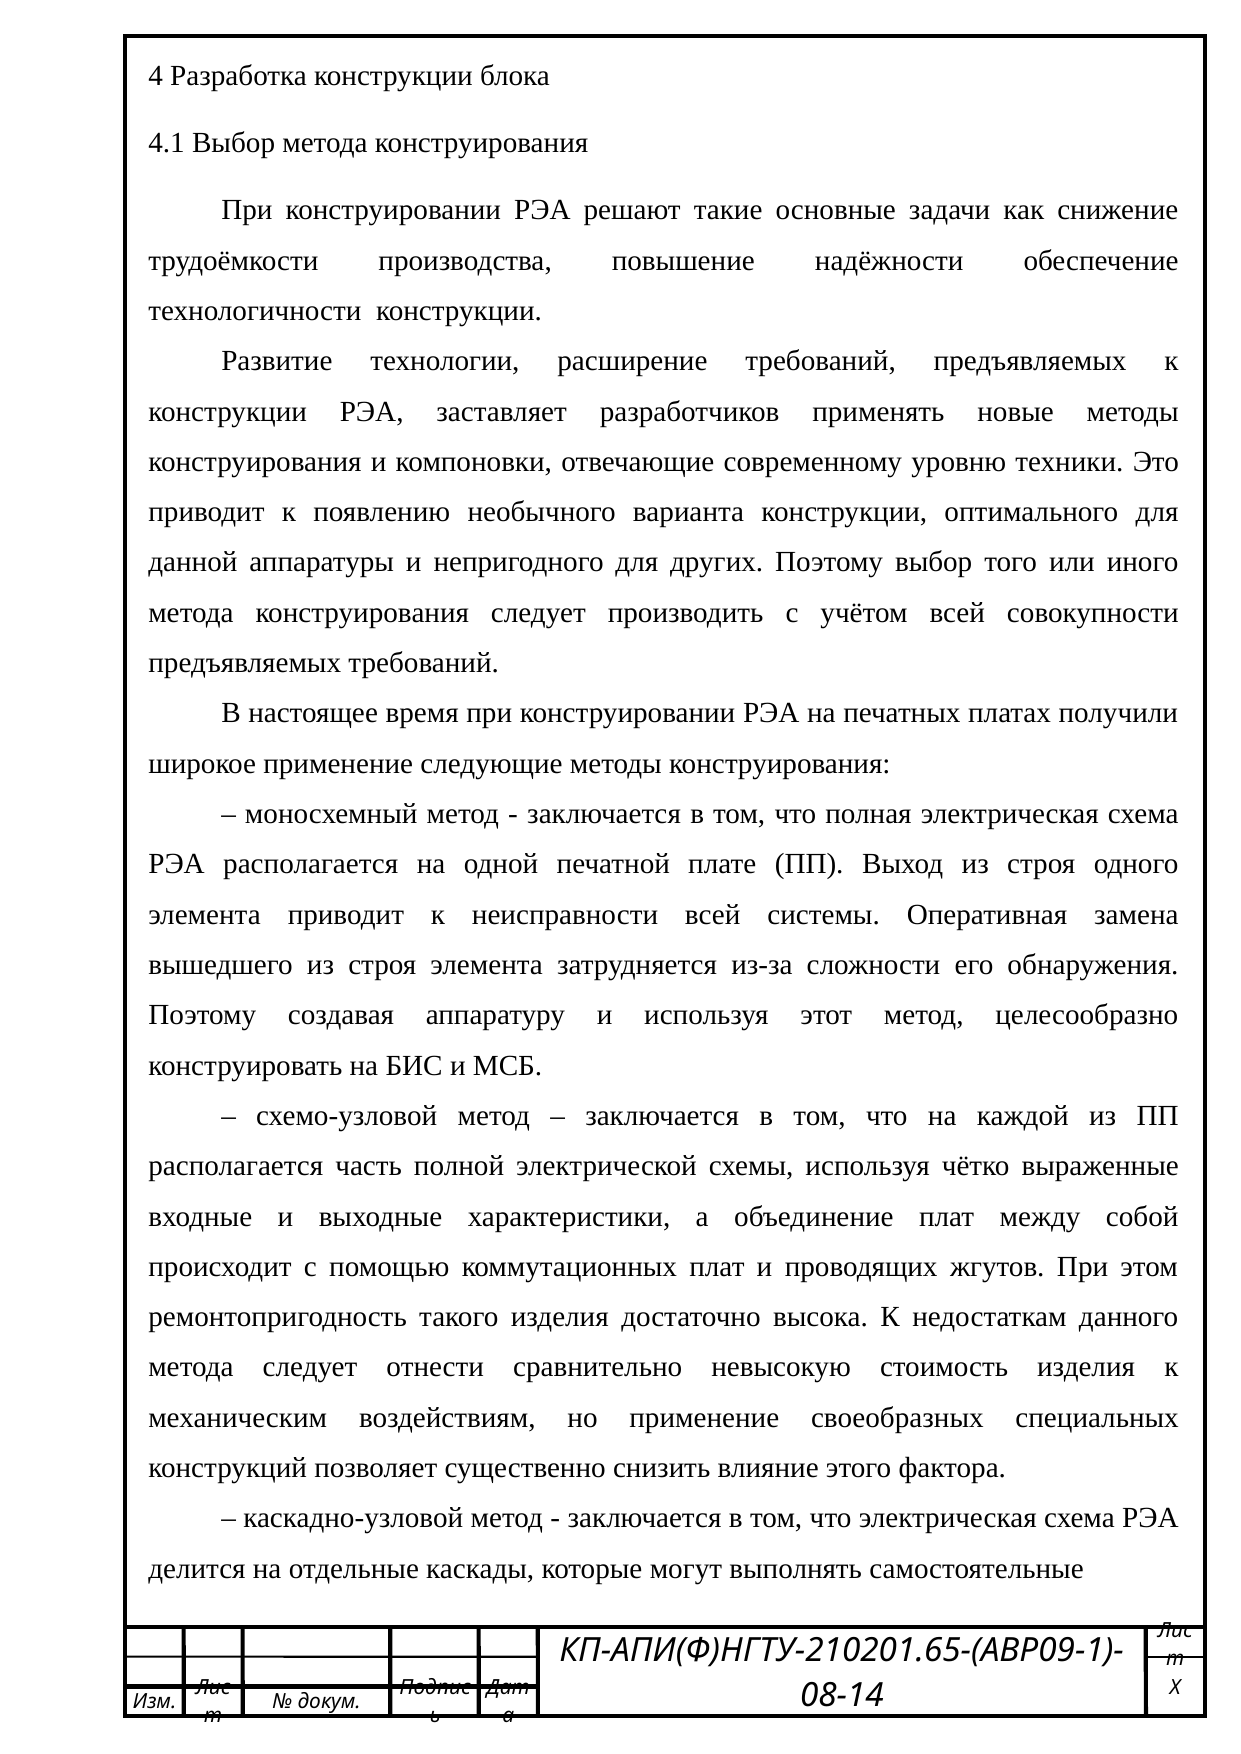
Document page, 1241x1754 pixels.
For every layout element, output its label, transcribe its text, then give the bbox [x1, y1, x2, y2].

text 4.1 Выбор метода конструирования [148, 125, 1179, 159]
text 4 Разработка конструкции блока [148, 58, 1179, 92]
text – каскадно-узловой метод - заключается в том, что электрическая схема РЭА делится на отдельные каскады, которые могут выполнять самостоятельные [148, 1501, 1179, 1584]
text – моносхемный метод - заключается в том, что полная электрическая схема РЭА располагается на одной печатной плате (ПП). Выход из строя одного элемента приводит к неисправности всей системы. Оперативная замена вышедшего из строя элемента затрудняется из-за сложности его обнаружения. Поэтому создавая аппаратуру и используя этот метод, целесообразно конструировать на БИС и МСБ. [148, 796, 1179, 1081]
text В настоящее время при конструировании РЭА на печатных платах получили широкое применение следующие методы конструирования: [148, 696, 1179, 779]
text При конструировании РЭА решают такие основные задачи как снижение трудоёмкости производства, повышение надёжности обеспечение технологичности конструкции. [148, 192, 1179, 327]
text Развитие технологии, расширение требований, предъявляемых к конструкции РЭА, заставляет разработчиков применять новые методы конструирования и компоновки, отвечающие современному уровню техники. Это приводит к появлению необычного варианта конструкции, оптимального для данной аппаратуры и непригодного для других. Поэтому выбор того или иного метода конструирования следует производить с учётом всей совокупности предъявляемых требований. [148, 343, 1179, 679]
text – схемо-узловой метод – заключается в том, что на каждой из ПП располагается часть полной электрической схемы, используя чётко выраженные входные и выходные характеристики, а объединение плат между собой происходит с помощью коммутационных плат и проводящих жгутов. При этом ремонтопригодность такого изделия достаточно высока. К недостаткам данного метода следует отнести сравнительно невысокую стоимость изделия к механическим воздействиям, но применение своеобразных специальных конструкций позволяет существенно снизить влияние этого фактора. [148, 1098, 1179, 1484]
